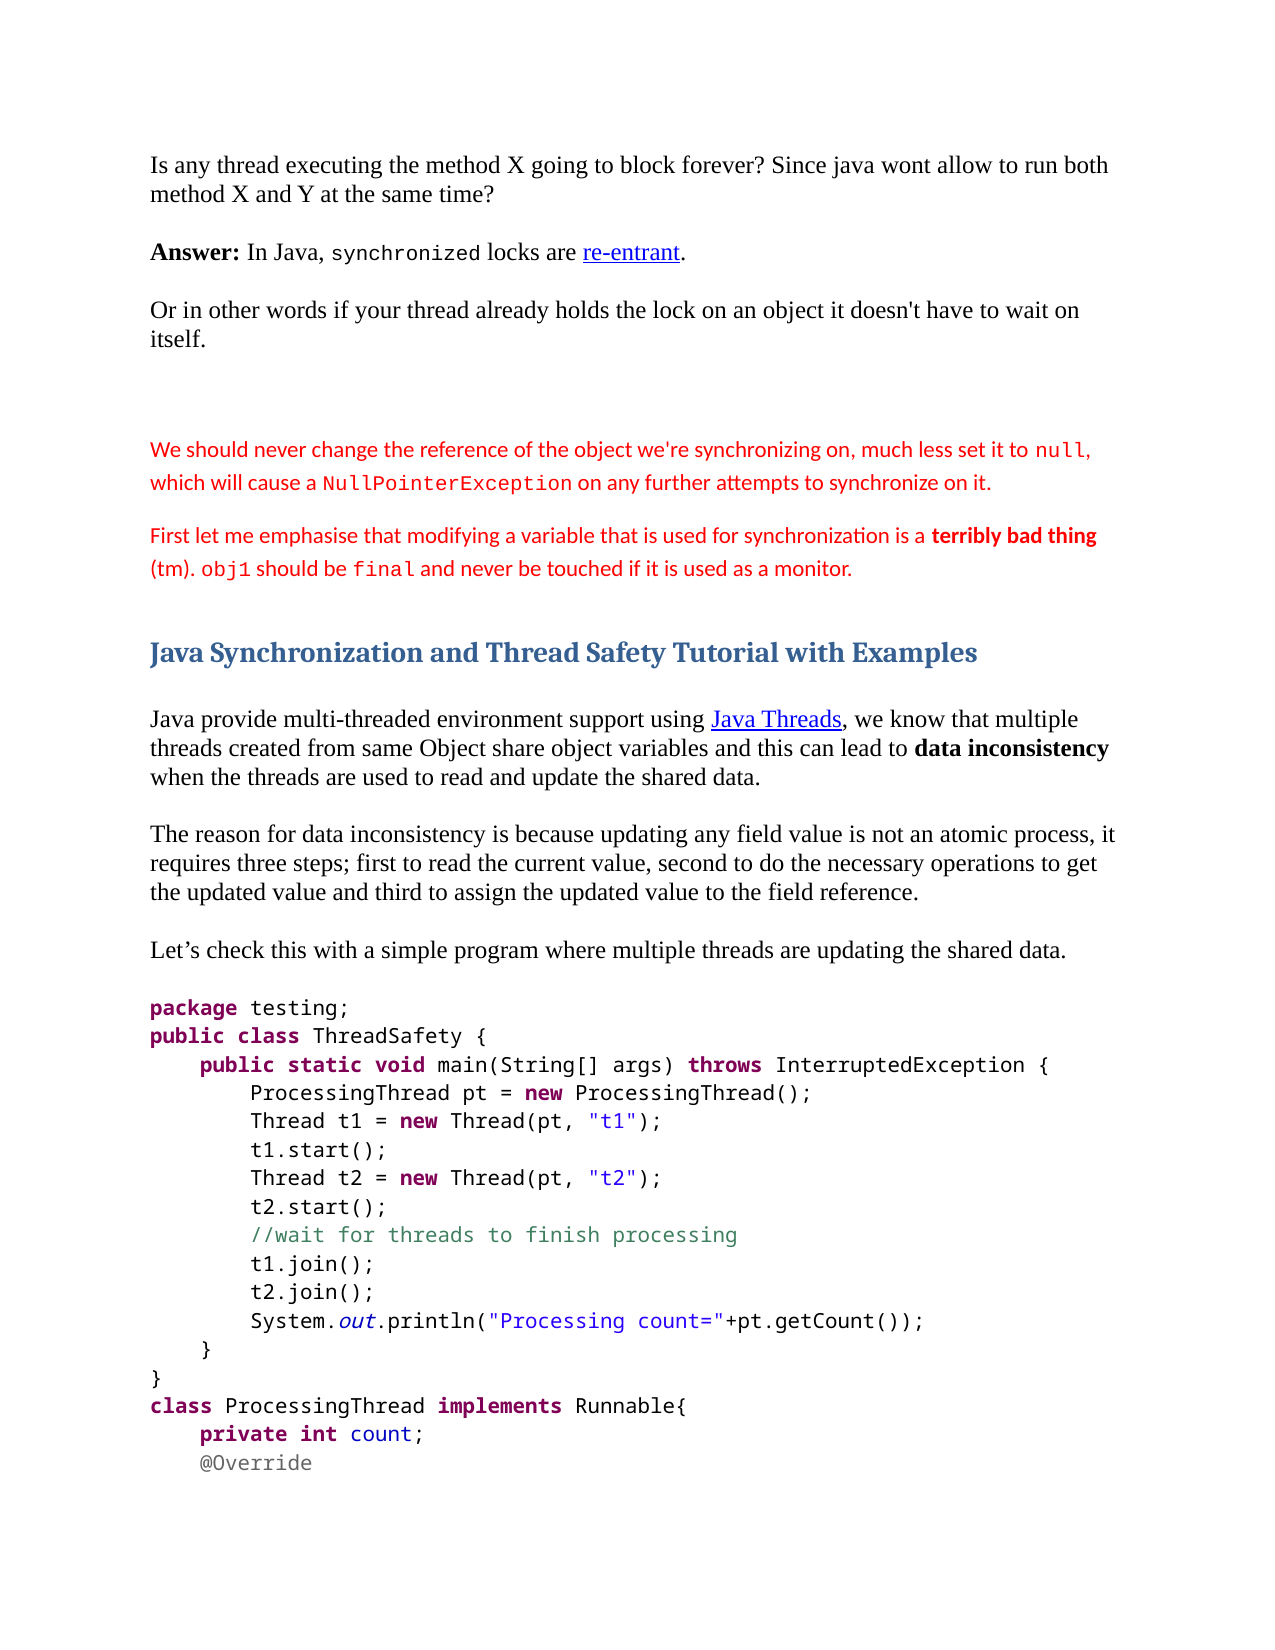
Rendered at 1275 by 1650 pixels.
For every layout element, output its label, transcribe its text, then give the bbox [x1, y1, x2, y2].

text package testing; [150, 993, 1125, 1021]
text Or in other words if your thread already holds the lock on an object it doesn't have to wait on itself. [150, 295, 1125, 353]
text ProcessingThread pt = new ProcessingThread(); [150, 1078, 1125, 1107]
text First let me emphasise that modifying a variable that is used for synchronization is a terribly bad thing (tm). obj1 should be final and never be touched if it is used as a monitor. [150, 521, 1125, 582]
text Let’s check this with a simple program where multiple threads are updating the shared data. [150, 935, 1125, 964]
text t1.start(); [150, 1135, 1125, 1163]
text private int count; [150, 1419, 1125, 1448]
text t2.start(); [150, 1192, 1125, 1220]
text Answer: In Java, synchronized locks are re-entrant. [150, 237, 1125, 266]
text Thread t1 = new Thread(pt, "t1"); [150, 1107, 1125, 1135]
text t2.join(); [150, 1277, 1125, 1306]
text public class ThreadSafety { [150, 1021, 1125, 1050]
text @Override [150, 1448, 1125, 1476]
text //wait for threads to finish processing [150, 1220, 1125, 1249]
text Java provide multi-threaded environment support using Java Threads, we know that multiple threads created from same Object share object variables and this can lead to data inconsistency when the threads are used to read and update the shared data. [150, 704, 1125, 790]
text System.out.println("Processing count="+pt.getCount()); [150, 1306, 1125, 1334]
text } [150, 1334, 1125, 1363]
text We should never change the reference of the object we're synchronizing on, much less set it to null, which will cause a NullPointerException on any further attempts to synchronize on it. [150, 435, 1125, 496]
text class ProcessingThread implements Runnable{ [150, 1391, 1125, 1419]
text public static void main(String[] args) throws InterruptedException { [150, 1050, 1125, 1078]
text Thread t2 = new Thread(pt, "t2"); [150, 1163, 1125, 1192]
text t1.join(); [150, 1249, 1125, 1277]
subtitle Java Synchronization and Thread Safety Tutorial with Examples [150, 636, 1125, 670]
text } [150, 1363, 1125, 1391]
text Is any thread executing the method X going to block forever? Since java wont allow to run both method X and Y at the same time? [150, 150, 1125, 207]
text The reason for data inconsistency is because updating any field value is not an atomic process, it requires three steps; first to read the current value, second to do the necessary operations to get the updated value and third to assign the updated value to the field reference. [150, 819, 1125, 906]
